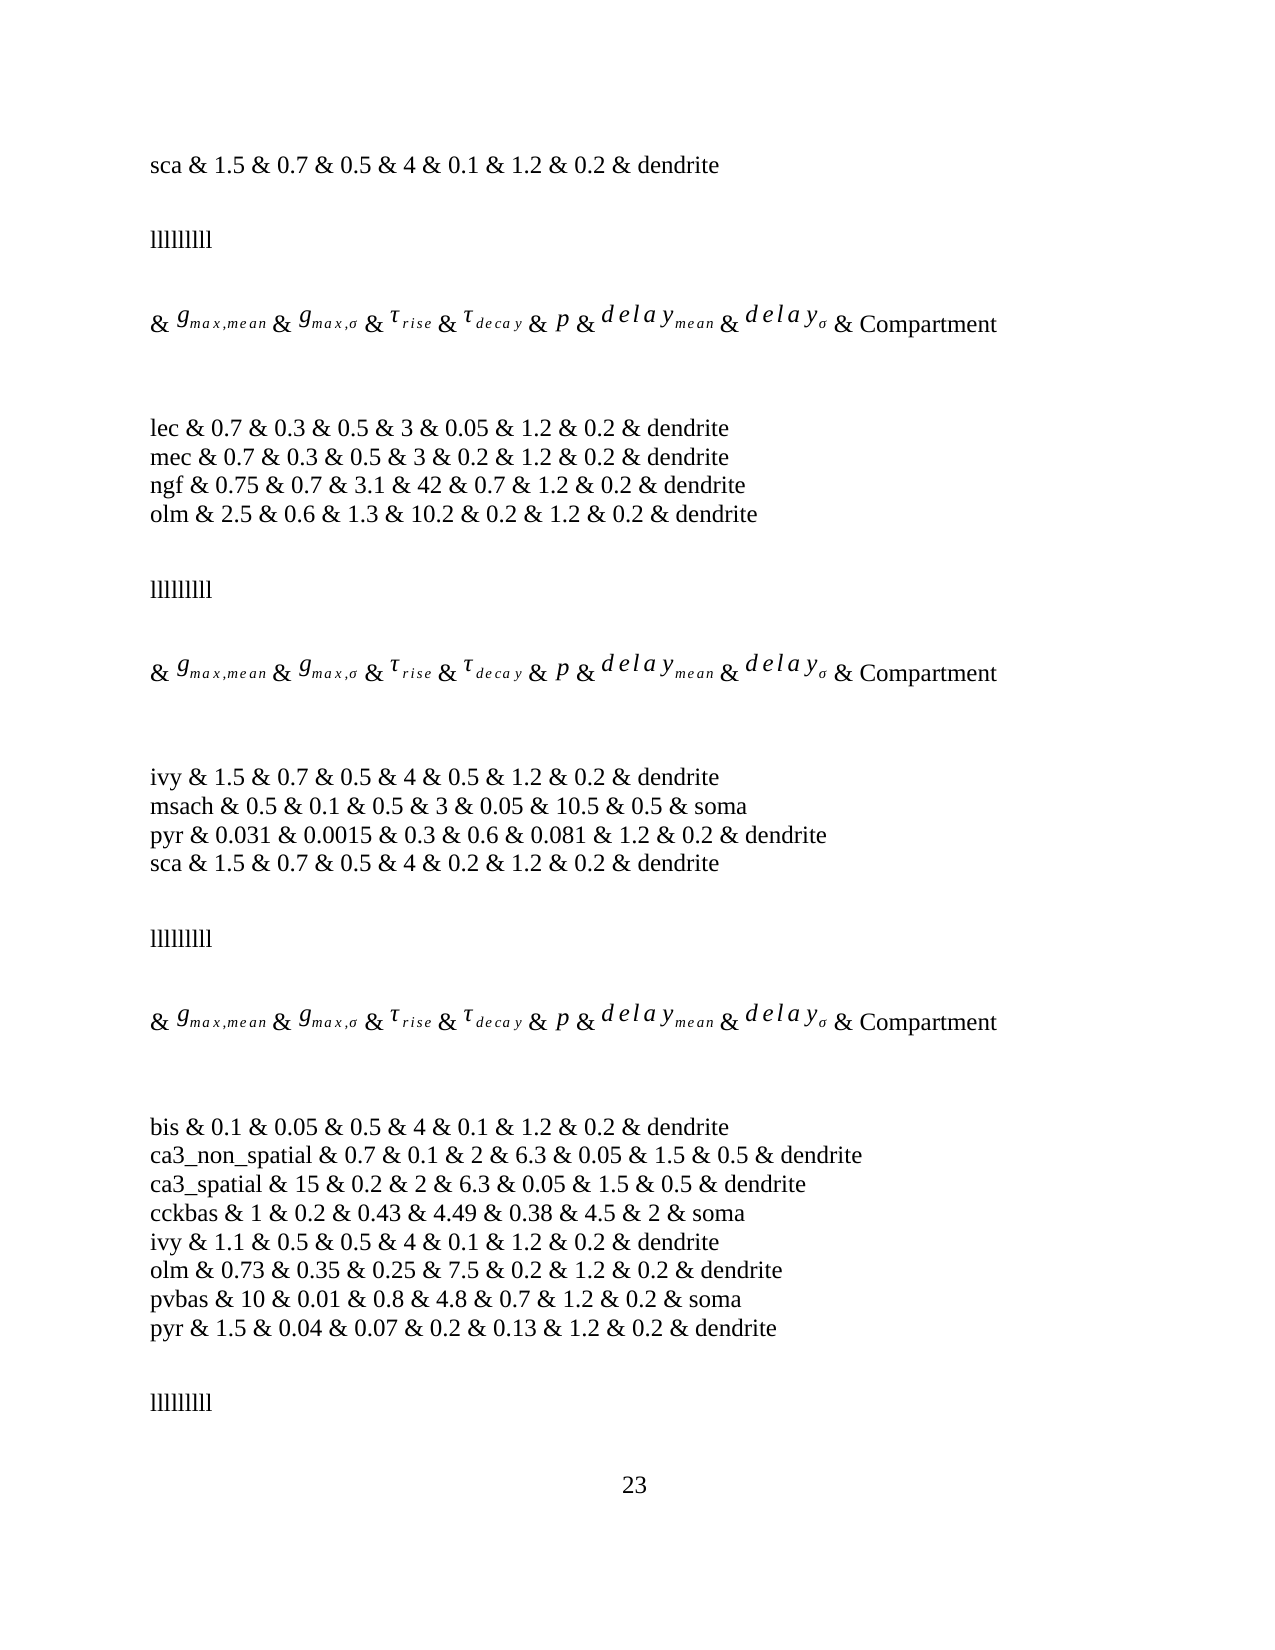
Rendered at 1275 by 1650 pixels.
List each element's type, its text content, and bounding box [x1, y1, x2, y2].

text lllllllll [150, 1388, 1125, 1417]
text & & & & & & & & Compartment [150, 971, 1125, 1094]
text ivy & 1.5 & 0.7 & 0.5 & 4 & 0.5 & 1.2 & 0.2 & dendrite msach & 0.5 & 0.1 & 0.5 & 3 & 0.05 & 10.5 & 0.5 & soma pyr & 0.031 & 0.0015 & 0.3 & 0.6 & 0.081 & 1.2 & 0.2 & dendrite sca & 1.5 & 0.7 & 0.5 & 4 & 0.2 & 1.2 & 0.2 & dendrite [150, 762, 1125, 906]
text lllllllll [150, 225, 1125, 254]
text & & & & & & & & Compartment [150, 621, 1125, 744]
text & & & & & & & & Compartment [150, 272, 1125, 395]
text lllllllll [150, 575, 1125, 603]
text lllllllll [150, 924, 1125, 953]
text bis & 0.1 & 0.05 & 0.5 & 4 & 0.1 & 1.2 & 0.2 & dendrite ca3_non_spatial & 0.7 & 0.1 & 2 & 6.3 & 0.05 & 1.5 & 0.5 & dendrite ca3_spatial & 15 & 0.2 & 2 & 6.3 & 0.05 & 1.5 & 0.5 & dendrite cckbas & 1 & 0.2 & 0.43 & 4.49 & 0.38 & 4.5 & 2 & soma ivy & 1.1 & 0.5 & 0.5 & 4 & 0.1 & 1.2 & 0.2 & dendrite olm & 0.73 & 0.35 & 0.25 & 7.5 & 0.2 & 1.2 & 0.2 & dendrite pvbas & 10 & 0.01 & 0.8 & 4.8 & 0.7 & 1.2 & 0.2 & soma pyr & 1.5 & 0.04 & 0.07 & 0.2 & 0.13 & 1.2 & 0.2 & dendrite [150, 1112, 1125, 1370]
text lec & 0.7 & 0.3 & 0.5 & 3 & 0.05 & 1.2 & 0.2 & dendrite mec & 0.7 & 0.3 & 0.5 & 3 & 0.2 & 1.2 & 0.2 & dendrite ngf & 0.75 & 0.7 & 3.1 & 42 & 0.7 & 1.2 & 0.2 & dendrite olm & 2.5 & 0.6 & 1.3 & 10.2 & 0.2 & 1.2 & 0.2 & dendrite [150, 413, 1125, 557]
text sca & 1.5 & 0.7 & 0.5 & 4 & 0.1 & 1.2 & 0.2 & dendrite [150, 150, 1125, 207]
